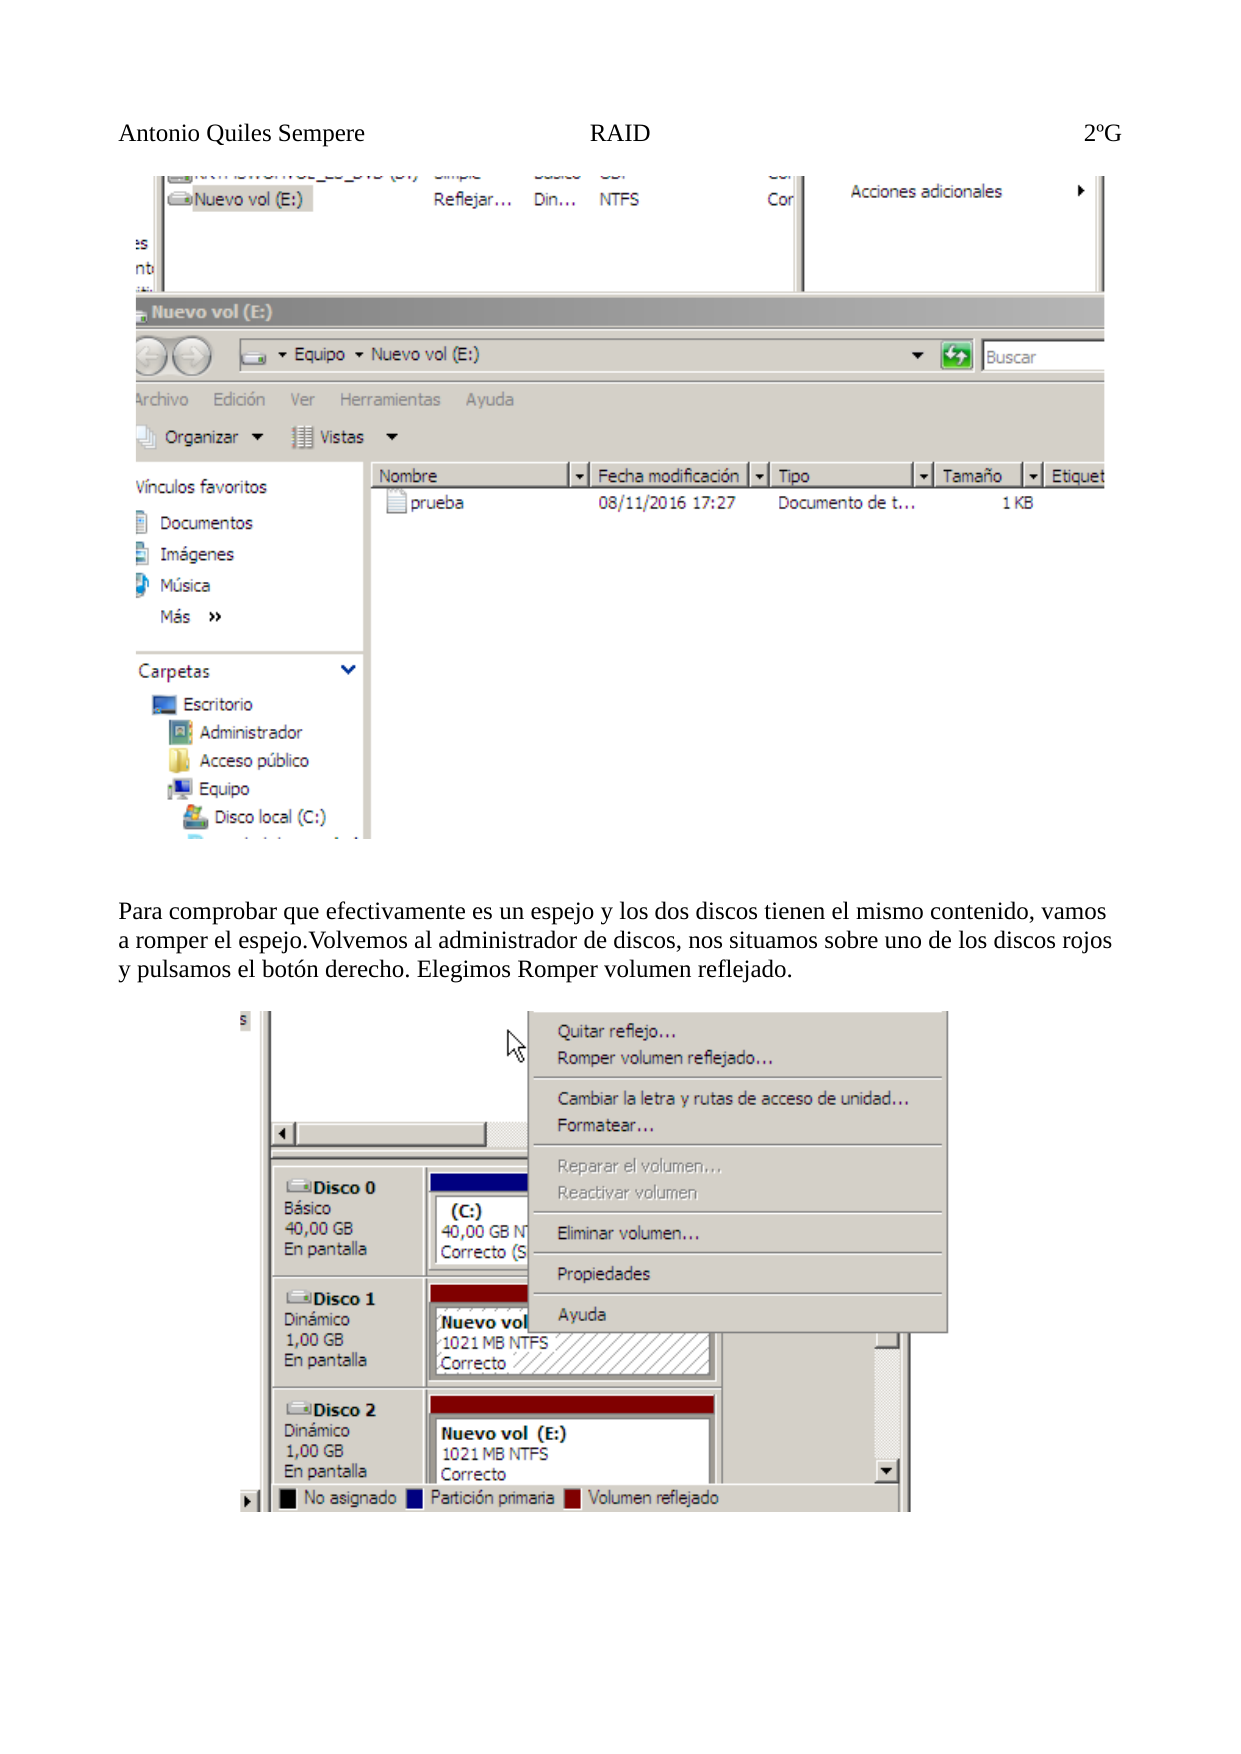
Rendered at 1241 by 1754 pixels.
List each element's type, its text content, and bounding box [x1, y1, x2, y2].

text Para comprobar que efectivamente es un espejo y los dos discos tienen el mismo contenido, vamos a romper el espejo.Volvemos al administrador de discos, nos situamos sobre uno de los discos rojos y pulsamos el botón derecho. Elegimos Romper volumen reflejado. [118, 896, 1122, 983]
picture [240, 1011, 1000, 1512]
picture [135, 176, 1105, 839]
